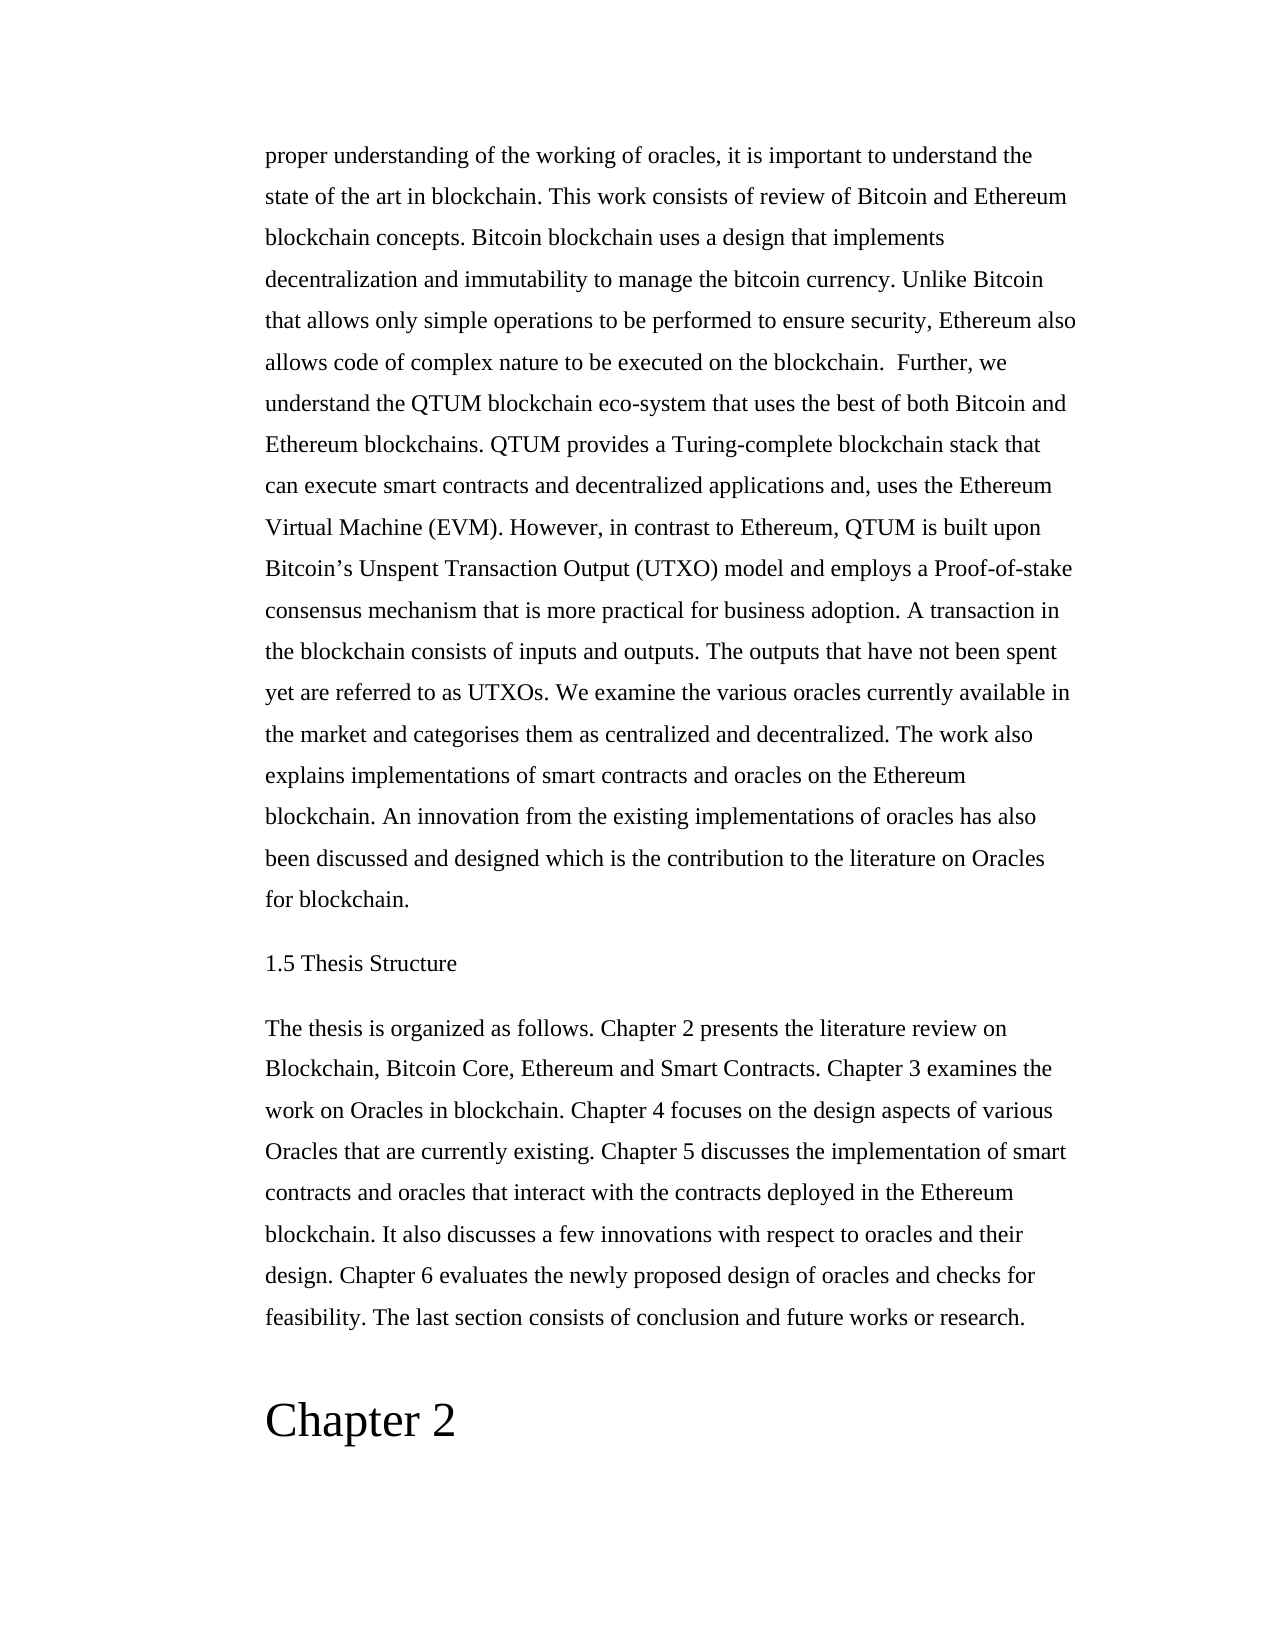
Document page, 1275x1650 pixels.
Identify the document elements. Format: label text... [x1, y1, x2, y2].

text Blockchain, Bitcoin Core, Ethereum and Smart Contracts. Chapter 3 examines the work on Oracles in blockchain. Chapter 4 focuses on the design aspects of various Oracles that are currently existing. Chapter 5 discusses the implementation of smart contracts and oracles that interact with the contracts deployed in the Ethereum blockchain. It also discusses a few innovations with respect to oracles and their design. Chapter 6 evaluates the newly proposed design of oracles and checks for feasibility. The last section consists of conclusion and future works or research. [265, 1054, 1078, 1330]
text Chapter 2 [265, 1391, 1126, 1447]
subtitle 1.5 Thesis Structure [265, 949, 1126, 977]
text proper understanding of the working of oracles, it is important to understand the state of the art in blockchain. This work consists of review of Bitcoin and Ethereum blockchain concepts. Bitcoin blockchain uses a design that implements decentralization and immutability to manage the bitcoin currency. Unlike Bitcoin that allows only simple operations to be performed to ensure security, Ethereum also allows code of complex nature to be executed on the blockchain. Further, we understand the QTUM blockchain eco-system that uses the best of both Bitcoin and Ethereum blockchains. QTUM provides a Turing-complete blockchain stack that can execute smart contracts and decentralized applications and, uses the Ethereum Virtual Machine (EVM). However, in contrast to Ethereum, QTUM is built upon Bitcoin’s Unspent Transaction Output (UTXO) model and employs a Proof-of-stake consensus mechanism that is more practical for business adoption. A transaction in the blockchain consists of inputs and outputs. The outputs that have not been spent yet are referred to as UTXOs. We examine the various oracles currently available in the market and categorises them as centralized and decentralized. The work also explains implementations of smart contracts and oracles on the Ethereum blockchain. An innovation from the existing implementations of oracles has also been discussed and designed which is the contribution to the literature on Oracles for blockchain. [265, 141, 1078, 913]
text The thesis is organized as follows. Chapter 2 presents the literature review on [265, 1014, 1078, 1041]
